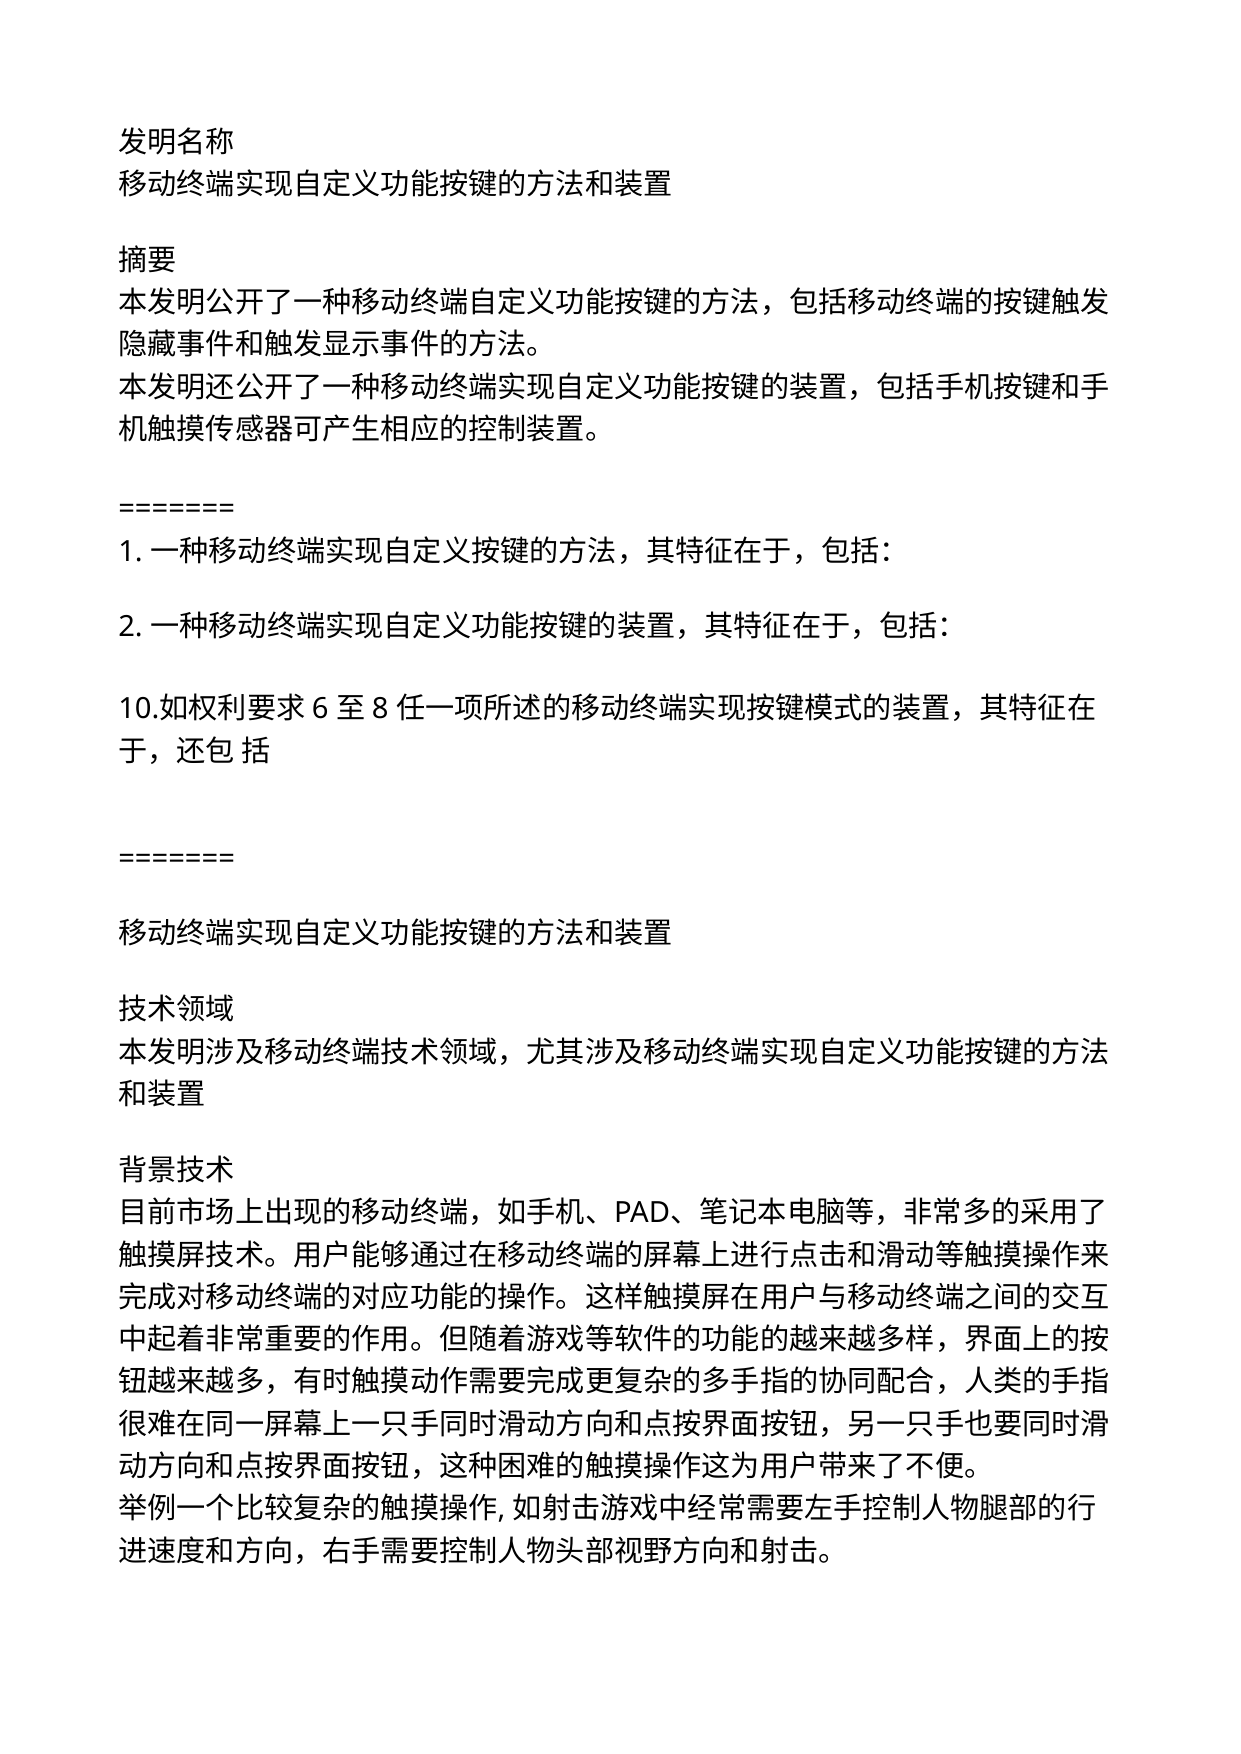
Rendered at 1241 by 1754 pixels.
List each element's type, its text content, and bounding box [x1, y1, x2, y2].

text 举例一个比较复杂的触摸操作, 如射击游戏中经常需要左手控制人物腿部的行进速度和方向，右手需要控制人物头部视野方向和射击。 [118, 1485, 1122, 1569]
text 移动终端实现自定义功能按键的方法和装置 [118, 910, 1122, 952]
text 移动终端实现自定义功能按键的方法和装置 [118, 160, 1122, 203]
text ======= [118, 487, 1122, 527]
text 本发明还公开了一种移动终端实现自定义功能按键的装置，包括手机按键和手机触摸传感器可产生相应的控制装置。 [118, 363, 1122, 448]
text 目前市场上出现的移动终端，如手机、PAD、笔记本电脑等，非常多的采用了触摸屏技术。用户能够通过在移动终端的屏幕上进行点击和滑动等触摸操作来完成对移动终端的对应功能的操作。这样触摸屏在用户与移动终端之间的交互中起着非常重要的作用。但随着游戏等软件的功能的越来越多样，界面上的按钮越来越多，有时触摸动作需要完成更复杂的多手指的协同配合，人类的手指很难在同一屏幕上一只手同时滑动方向和点按界面按钮，另一只手也要同时滑动方向和点按界面按钮，这种困难的触摸操作这为用户带来了不便。 [118, 1189, 1122, 1485]
text 本发明涉及移动终端技术领域，尤其涉及移动终端实现自定义功能按键的方法和装置 [118, 1028, 1122, 1113]
text 摘要 [118, 236, 1122, 278]
text 本发明公开了一种移动终端自定义功能按键的方法，包括移动终端的按键触发隐藏事件和触发显示事件的方法。 [118, 278, 1122, 363]
text 发明名称 [118, 118, 1122, 160]
text 10.如权利要求 6 至 8 任一项所述的移动终端实现按键模式的装置，其特征在于，还包 括 [118, 685, 1122, 770]
text ======= [118, 837, 1122, 877]
text 1. 一种移动终端实现自定义按键的方法，其特征在于，包括： [118, 527, 1122, 569]
text 2. 一种移动终端实现自定义功能按键的装置，其特征在于，包括： [118, 603, 1122, 645]
text 技术领域 [118, 986, 1122, 1028]
text 背景技术 [118, 1146, 1122, 1189]
